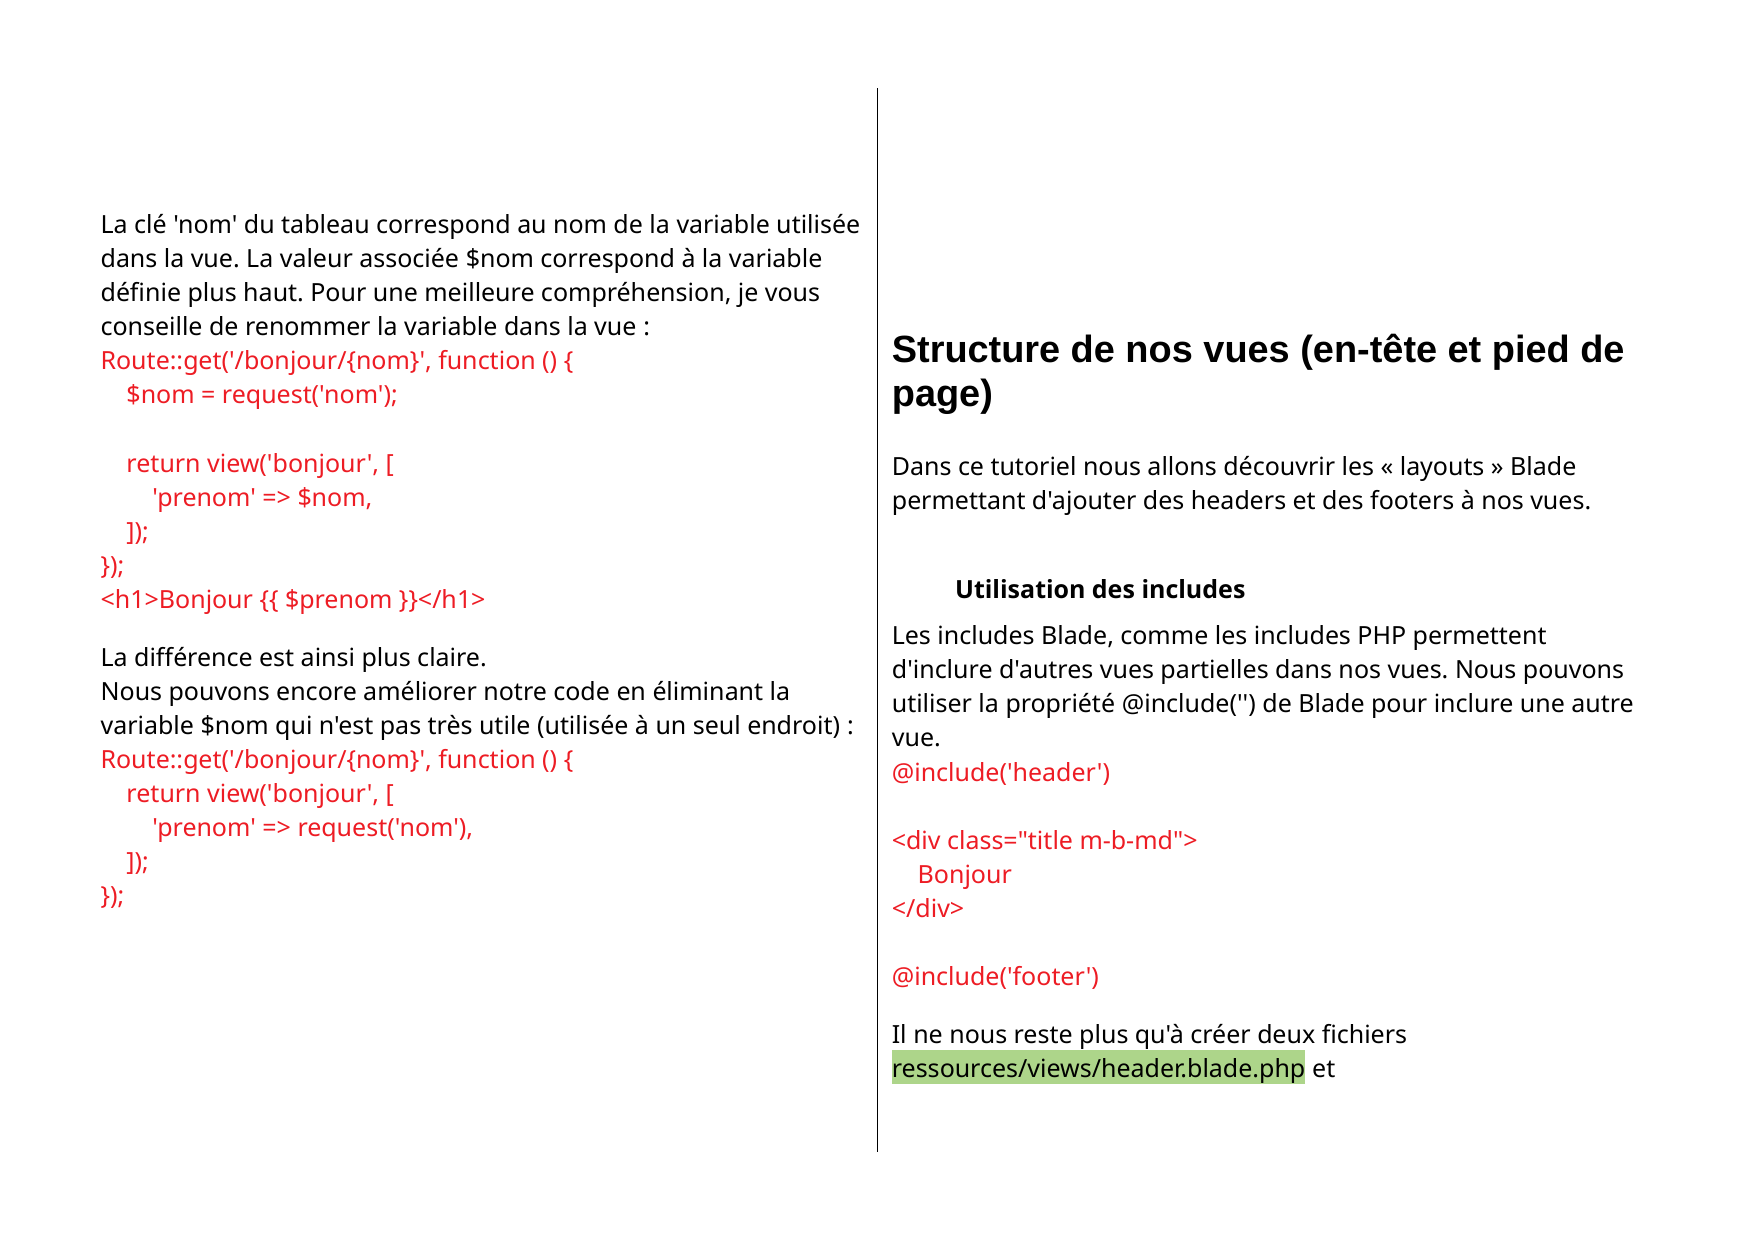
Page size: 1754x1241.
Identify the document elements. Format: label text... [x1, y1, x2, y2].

text Nous pouvons encore améliorer notre code en éliminant la variable $nom qui n'est pas très utile (utilisée à un seul endroit) : [100, 673, 862, 741]
text }); [100, 878, 862, 912]
text ]); [100, 513, 862, 547]
text }); [100, 547, 862, 581]
text Les includes Blade, comme les includes PHP permettent d'inclure d'autres vues partielles dans nos vues. Nous pouvons utiliser la propriété @include('') de Blade pour inclure une autre vue. [892, 618, 1654, 754]
text </div> [892, 890, 1654, 924]
subtitle Utilisation des includes [955, 571, 1665, 605]
text <h1>Bonjour {{ $prenom }}</h1> [100, 581, 862, 616]
text @include('footer') [892, 958, 1654, 993]
text Il ne nous reste plus qu'à créer deux fichiers ressources/views/header.blade.php et [892, 1016, 1654, 1084]
text Dans ce tutoriel nous allons découvrir les « layouts » Blade permettant d'ajouter des headers et des footers à nos vues. [892, 448, 1654, 516]
text $nom = request('nom'); [100, 377, 862, 411]
text 'prenom' => request('nom'), [100, 809, 862, 843]
text La clé 'nom' du tableau correspond au nom de la variable utilisée dans la vue. La valeur associée $nom correspond à la variable définie plus haut. Pour une meilleure compréhension, je vous conseille de renommer la variable dans la vue : [100, 207, 862, 343]
text ]); [100, 843, 862, 878]
text return view('bonjour', [ [100, 775, 862, 809]
text <div class="title m-b-md"> [892, 822, 1654, 856]
text Route::get('/bonjour/{nom}', function () { [100, 343, 862, 377]
text @include('header') [892, 754, 1654, 788]
text La différence est ainsi plus claire. [100, 639, 862, 673]
subtitle Structure de nos vues (en-tête et pied de page) [892, 327, 1654, 414]
text Bonjour [892, 856, 1654, 890]
text 'prenom' => $nom, [100, 479, 862, 513]
text return view('bonjour', [ [100, 445, 862, 479]
text Route::get('/bonjour/{nom}', function () { [100, 741, 862, 775]
